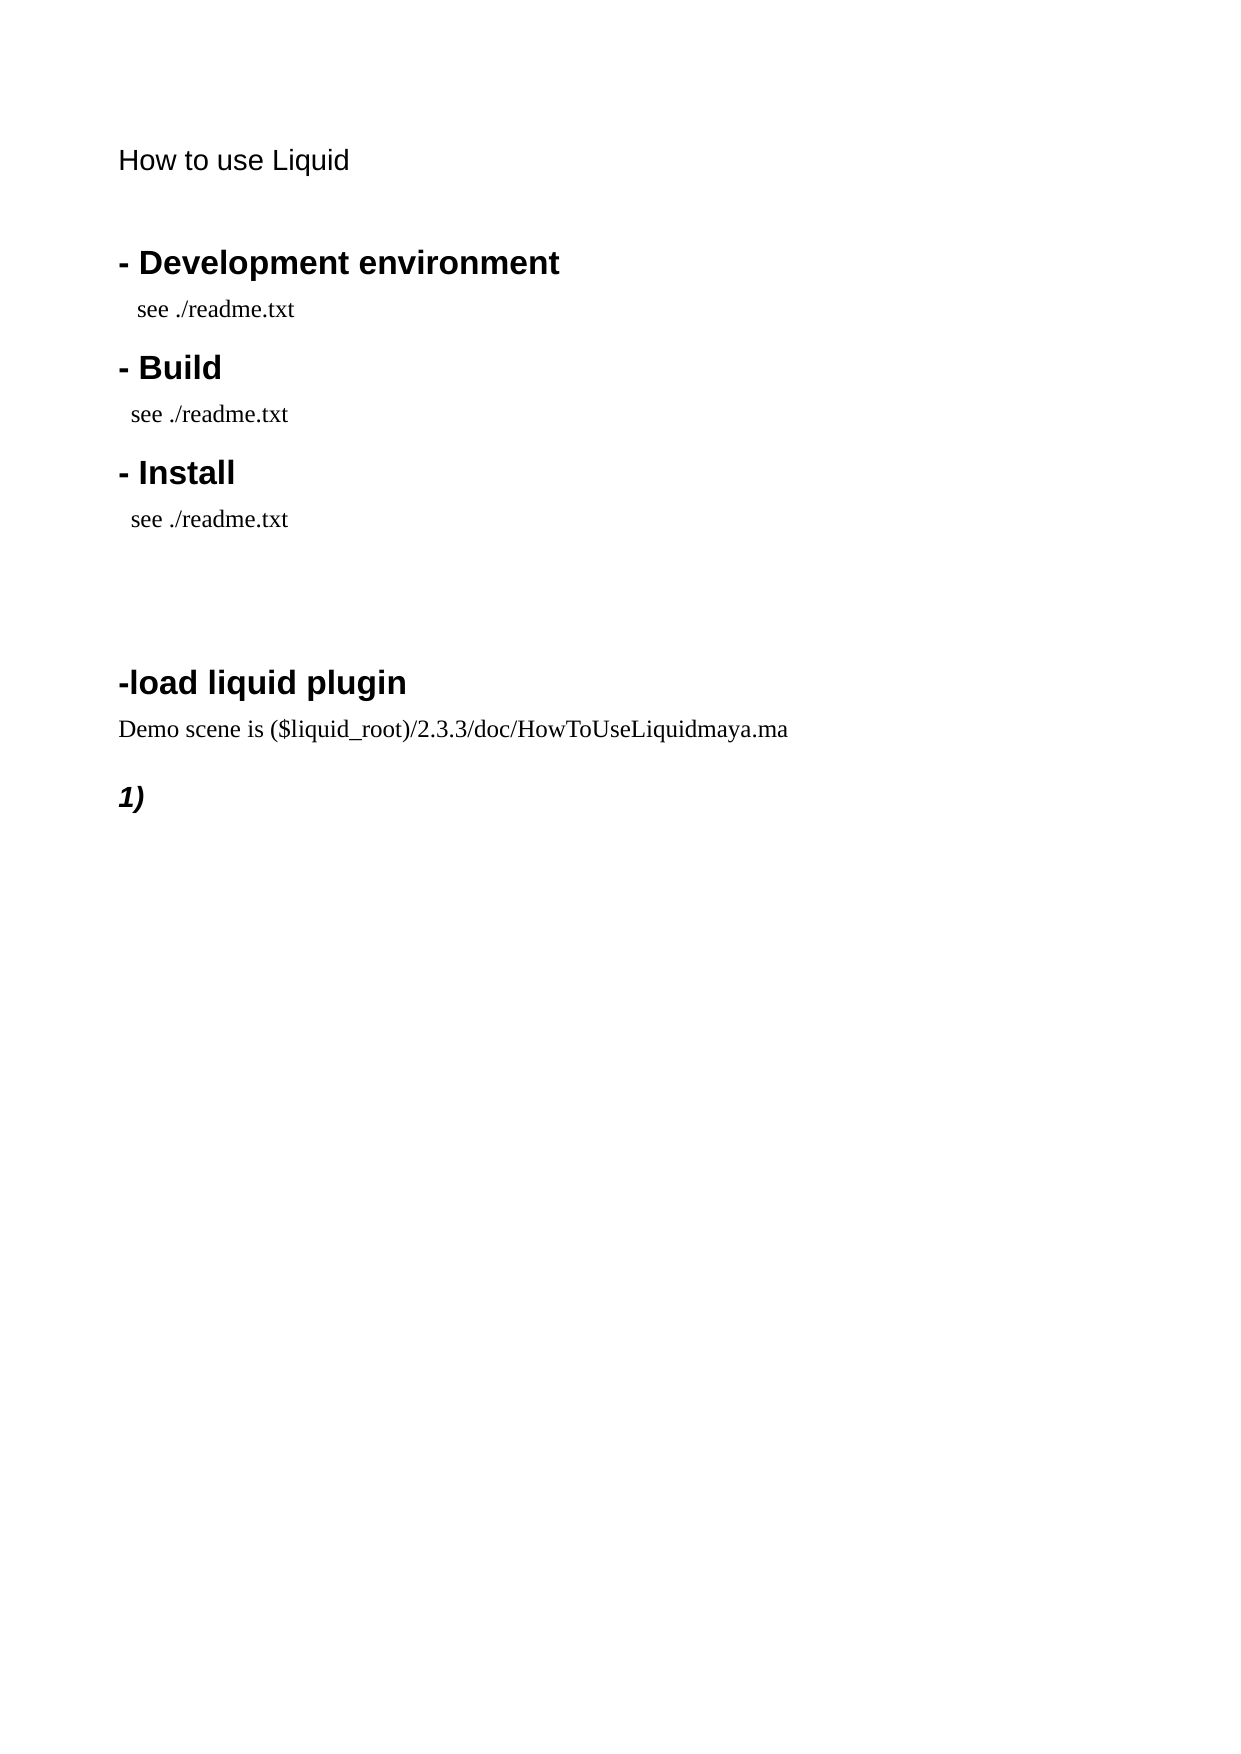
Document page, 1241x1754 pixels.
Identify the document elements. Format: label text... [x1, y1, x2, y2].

subtitle How to use Liquid [118, 143, 1122, 177]
text see ./readme.txt [118, 399, 1122, 428]
subtitle - Development environment [118, 243, 1122, 282]
subtitle - Install [118, 453, 1122, 491]
text see ./readme.txt [118, 294, 1122, 323]
subtitle -load liquid plugin [118, 662, 1122, 701]
subtitle - Build [118, 348, 1122, 386]
subtitle 1) [118, 780, 1122, 813]
text Demo scene is ($liquid_root)/2.3.3/doc/HowToUseLiquidmaya.ma [118, 714, 1122, 742]
text see ./readme.txt [118, 504, 1122, 533]
